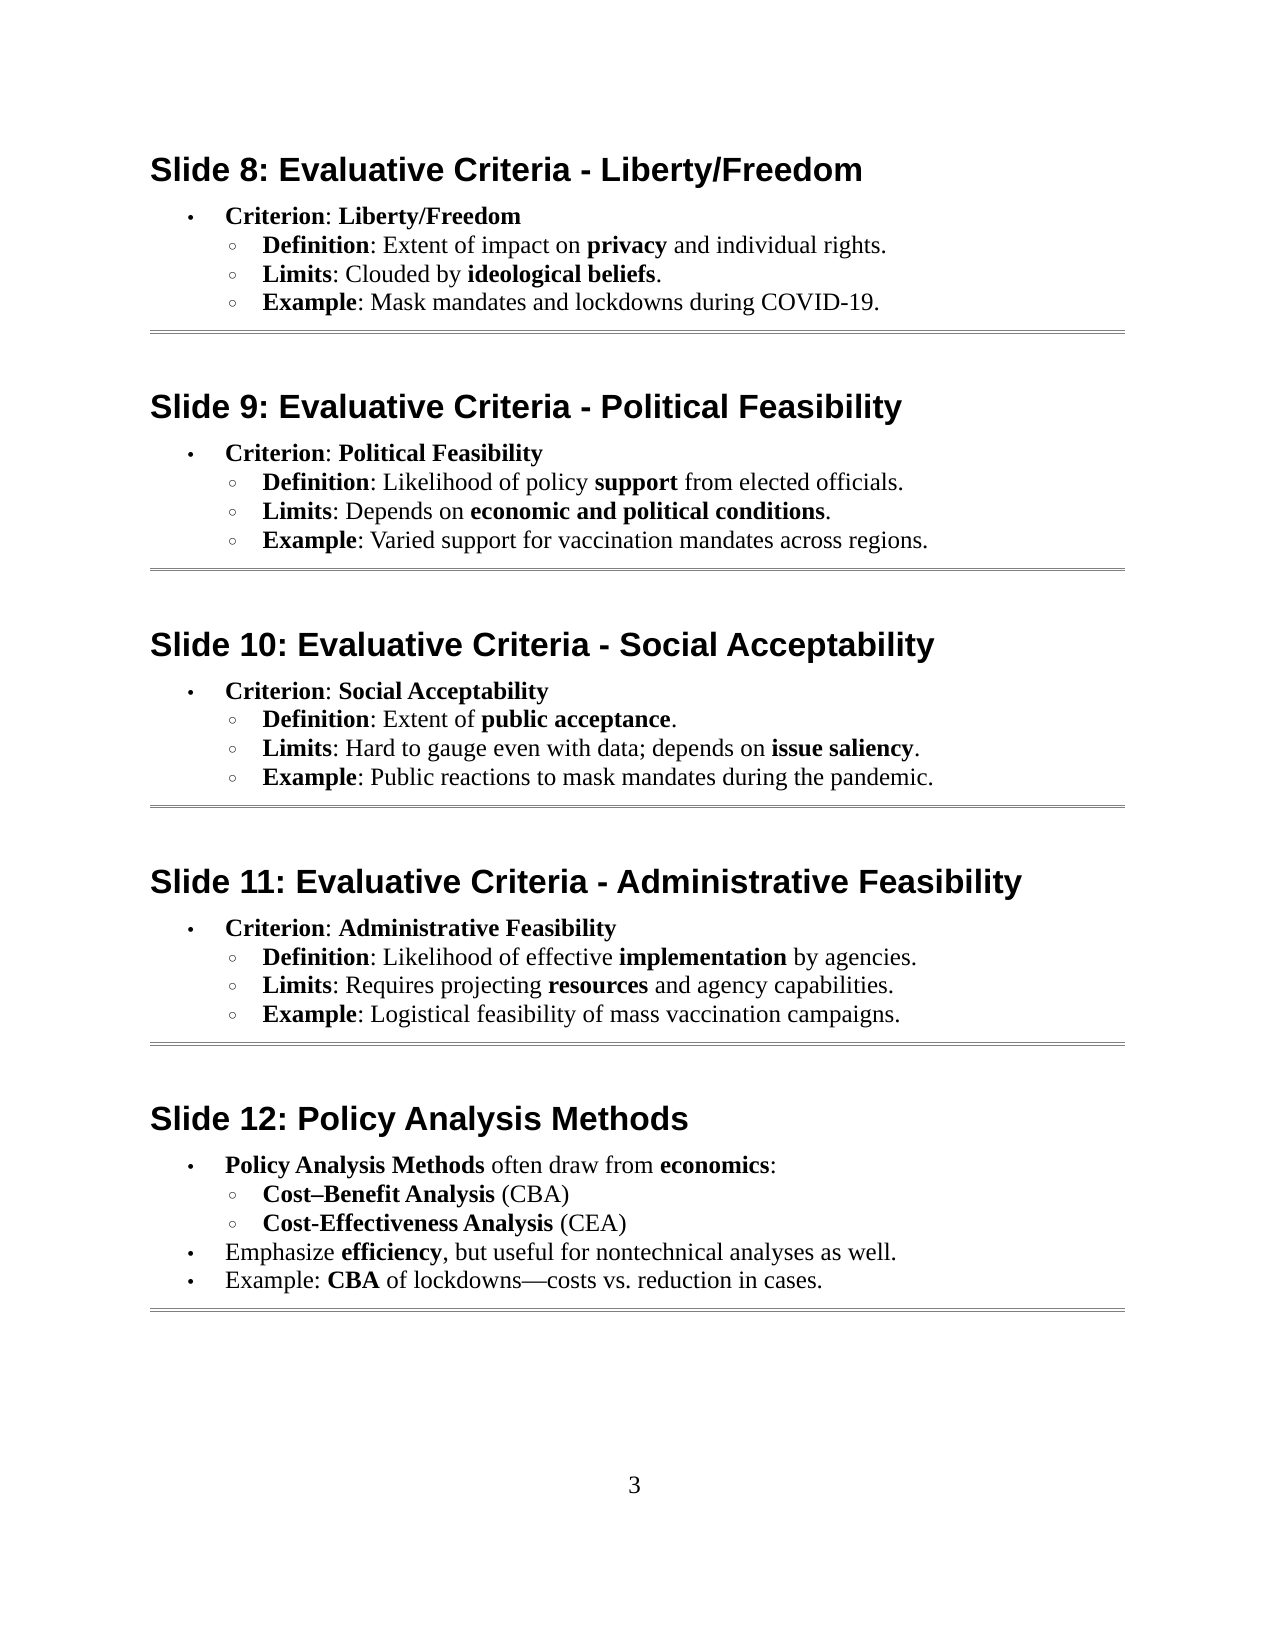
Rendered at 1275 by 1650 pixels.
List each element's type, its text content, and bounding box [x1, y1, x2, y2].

subtitle Slide 12: Policy Analysis Methods [150, 1099, 1125, 1138]
subtitle Slide 11: Evaluative Criteria - Administrative Feasibility [150, 862, 1125, 901]
list Example: Varied support for vaccination mandates across regions. [225, 525, 1125, 553]
list Criterion: Liberty/Freedom [187, 201, 1125, 230]
list Cost-Effectiveness Analysis (CEA) [225, 1208, 1125, 1237]
list Example: CBA of lockdowns—costs vs. reduction in cases. [187, 1265, 1125, 1294]
list Limits: Clouded by ideological beliefs. [225, 259, 1125, 287]
list Emphasize efficiency, but useful for nontechnical analyses as well. [187, 1237, 1125, 1265]
subtitle Slide 8: Evaluative Criteria - Liberty/Freedom [150, 150, 1125, 189]
list Criterion: Social Acceptability [187, 676, 1125, 704]
list Limits: Requires projecting resources and agency capabilities. [225, 971, 1125, 999]
subtitle Slide 10: Evaluative Criteria - Social Acceptability [150, 624, 1125, 663]
list Limits: Hard to gauge even with data; depends on issue saliency. [225, 733, 1125, 762]
list Limits: Depends on economic and political conditions. [225, 496, 1125, 525]
list Criterion: Political Feasibility [187, 438, 1125, 467]
list Cost–Benefit Analysis (CBA) [225, 1179, 1125, 1208]
list Example: Mask mandates and lockdowns during COVID-19. [225, 287, 1125, 316]
list Definition: Likelihood of effective implementation by agencies. [225, 942, 1125, 971]
subtitle Slide 9: Evaluative Criteria - Political Feasibility [150, 387, 1125, 426]
list Example: Public reactions to mask mandates during the pandemic. [225, 762, 1125, 791]
list Definition: Likelihood of policy support from elected officials. [225, 467, 1125, 496]
list Definition: Extent of impact on privacy and individual rights. [225, 230, 1125, 259]
list Definition: Extent of public acceptance. [225, 704, 1125, 733]
list Example: Logistical feasibility of mass vaccination campaigns. [225, 999, 1125, 1028]
list Criterion: Administrative Feasibility [187, 913, 1125, 942]
list Policy Analysis Methods often draw from economics: [187, 1150, 1125, 1179]
